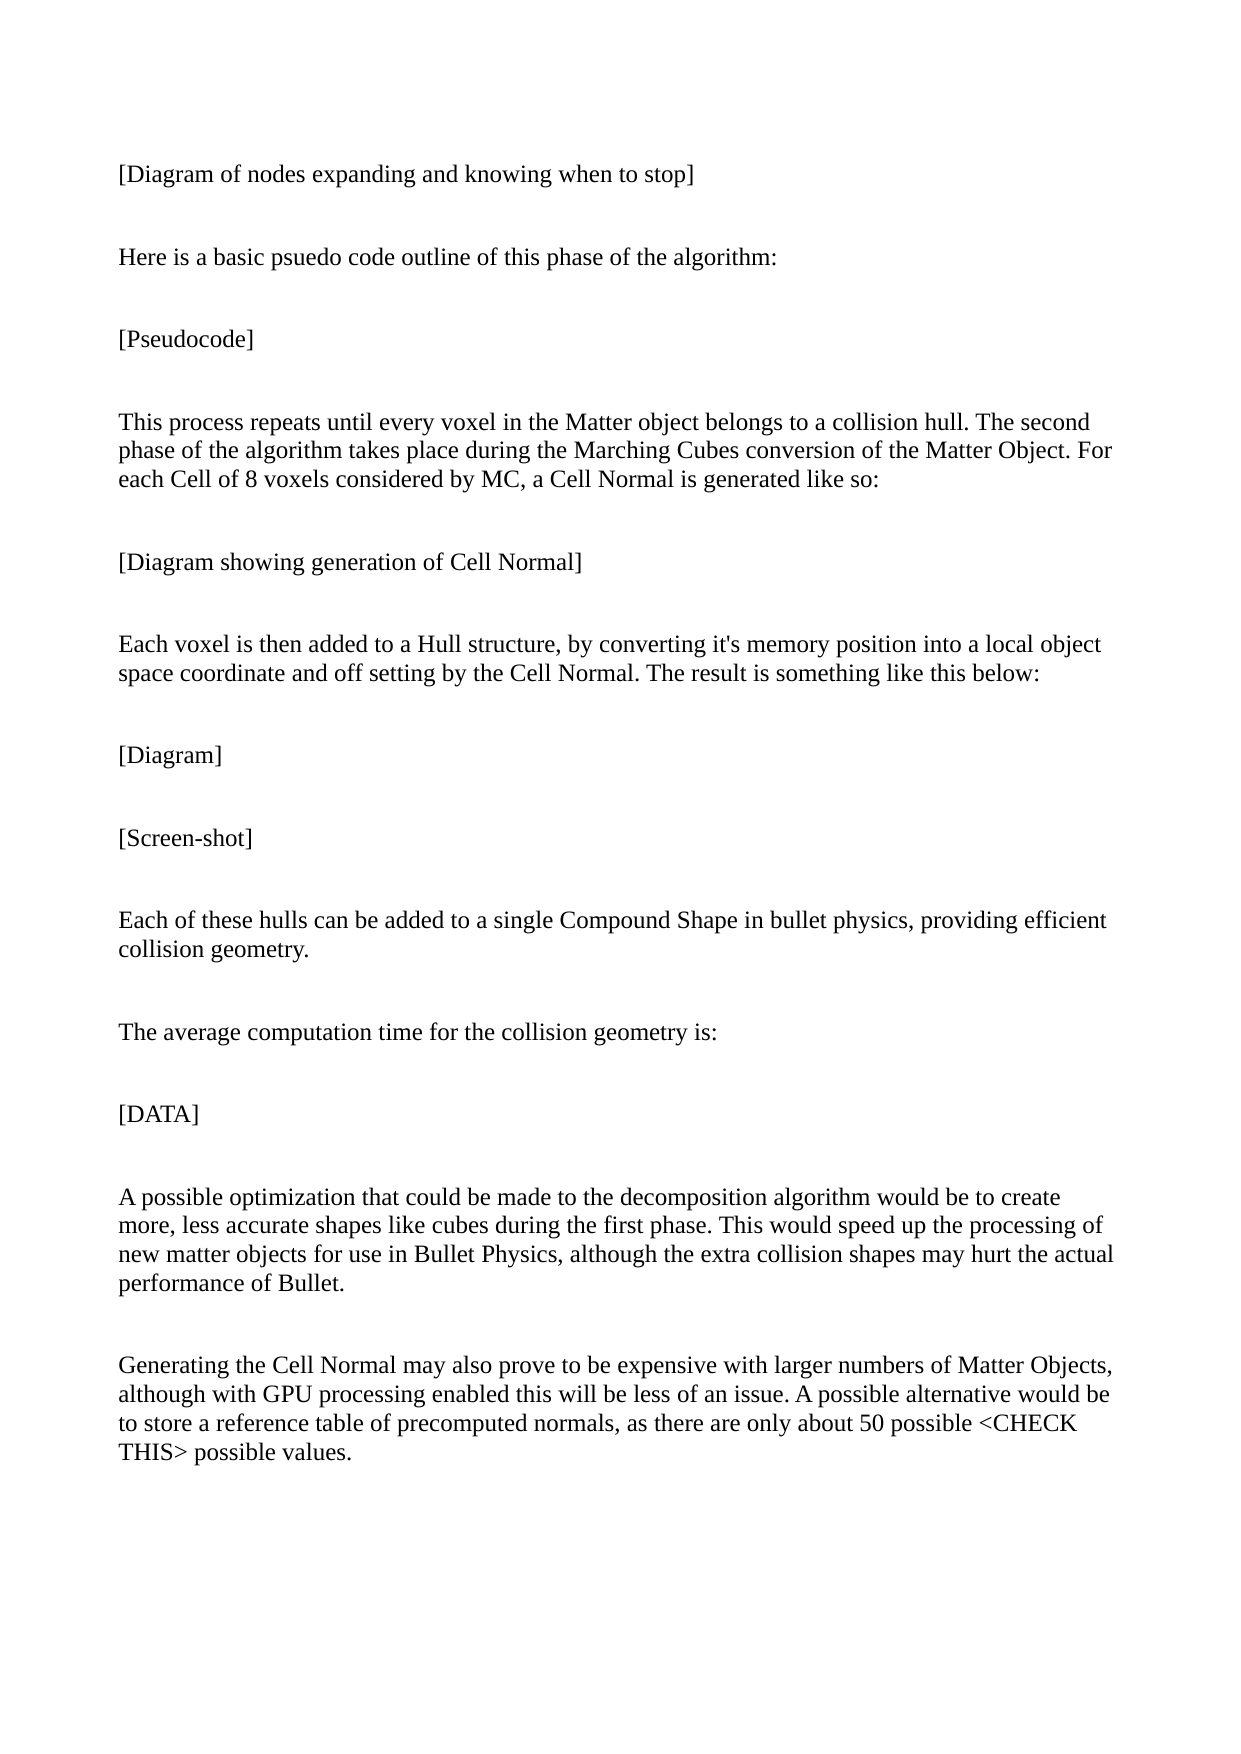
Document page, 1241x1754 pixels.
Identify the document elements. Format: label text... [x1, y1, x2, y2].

text [Pseudocode] [118, 324, 1122, 353]
text [DATA] [118, 1099, 1122, 1128]
text Each of these hulls can be added to a single Compound Shape in bullet physics, providing efficient collision geometry. [118, 906, 1122, 963]
text Each voxel is then added to a Hull structure, by converting it's memory position into a local object space coordinate and off setting by the Cell Normal. The result is something like this below: [118, 629, 1122, 687]
text The average computation time for the collision geometry is: [118, 1017, 1122, 1046]
text Generating the Cell Normal may also prove to be expensive with larger numbers of Matter Objects, although with GPU processing enabled this will be less of an issue. A possible alternative would be to store a reference table of precomputed normals, as there are only about 50 possible <CHECK THIS> possible values. [118, 1351, 1122, 1466]
text This process repeats until every voxel in the Matter object belongs to a collision hull. The second phase of the algorithm takes place during the Marching Cubes conversion of the Matter Object. For each Cell of 8 voxels considered by MC, a Cell Normal is generated like so: [118, 407, 1122, 493]
text [Screen-shot] [118, 823, 1122, 852]
text [Diagram showing generation of Cell Normal] [118, 547, 1122, 576]
text [Diagram of nodes expanding and knowing when to stop] [118, 159, 1122, 188]
text [Diagram] [118, 741, 1122, 769]
text Here is a basic psuedo code outline of this phase of the algorithm: [118, 242, 1122, 271]
text A possible optimization that could be made to the decomposition algorithm would be to create more, less accurate shapes like cubes during the first phase. This would speed up the processing of new matter objects for use in Bullet Physics, although the extra collision shapes may hurt the actual performance of Bullet. [118, 1182, 1122, 1297]
